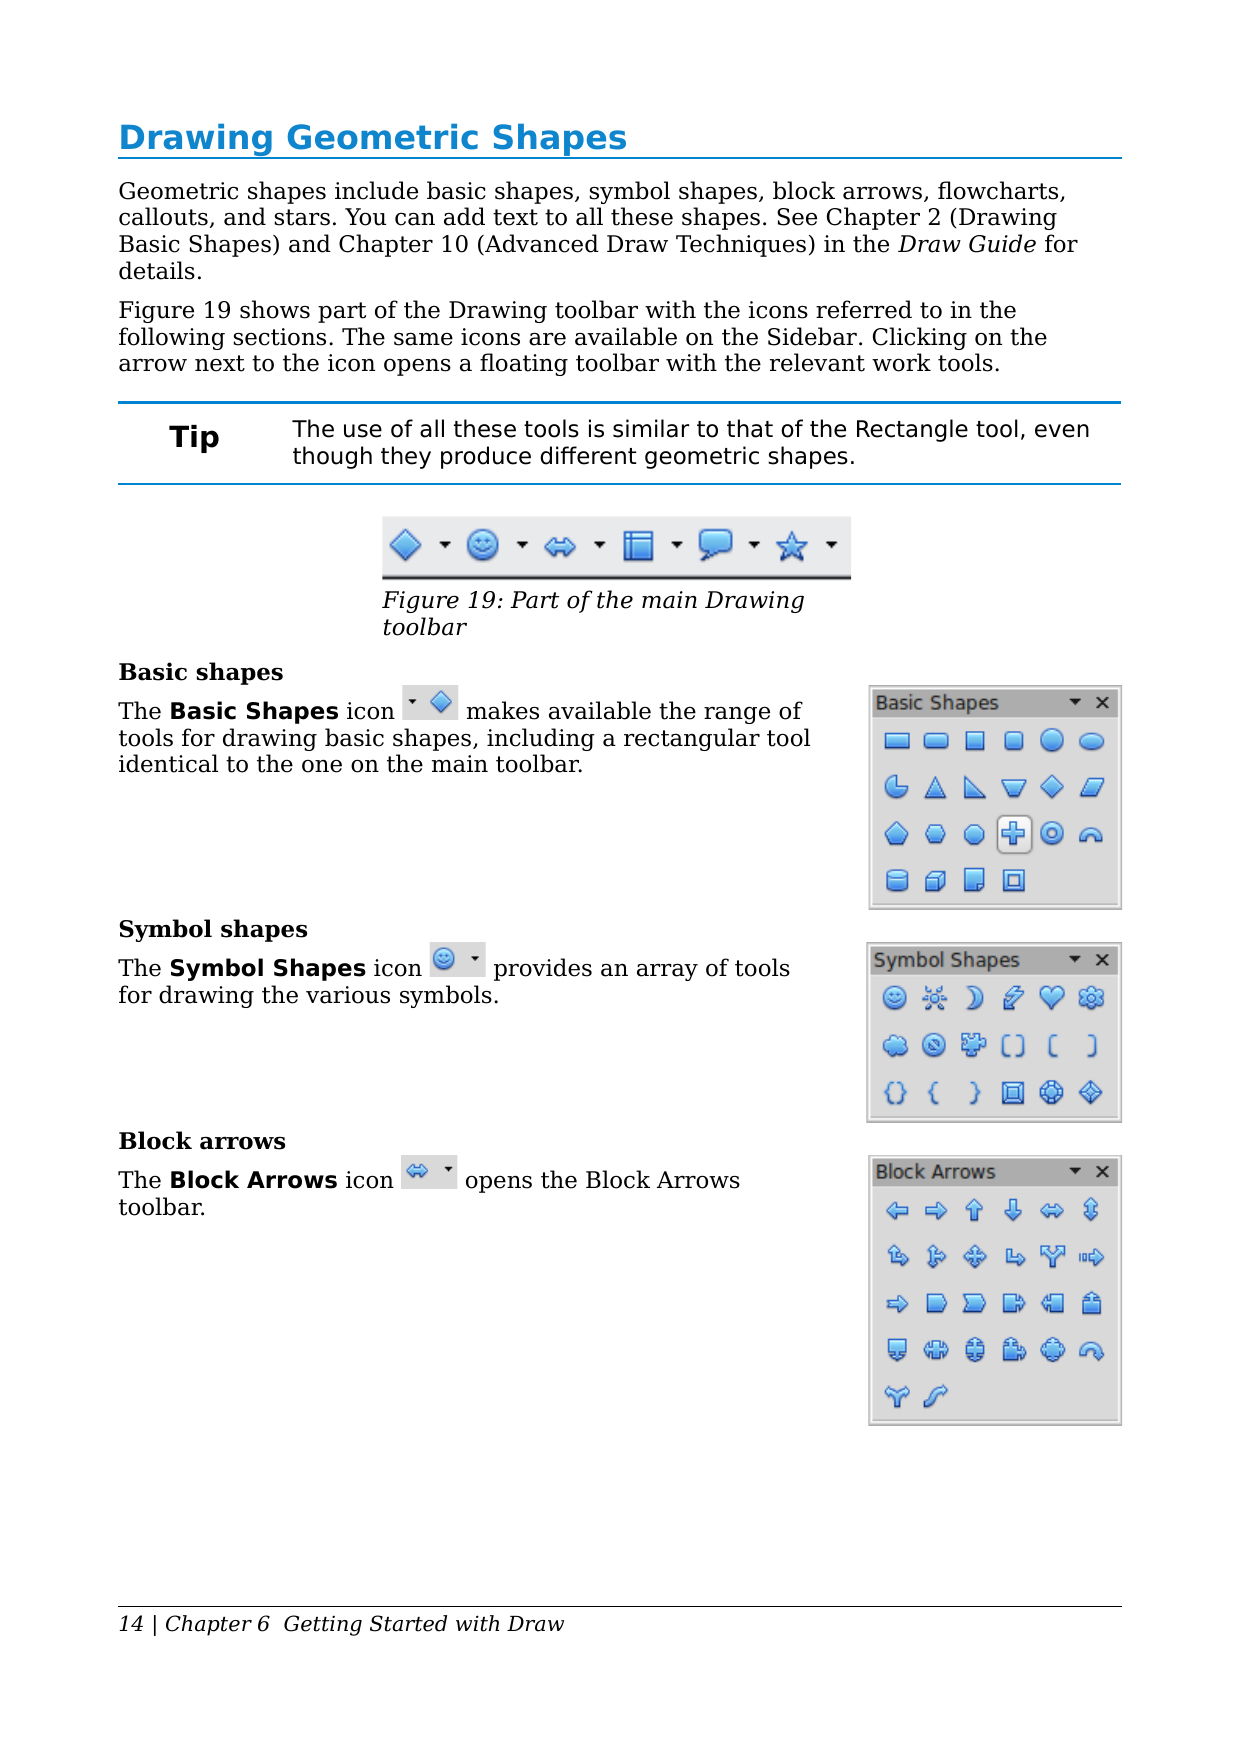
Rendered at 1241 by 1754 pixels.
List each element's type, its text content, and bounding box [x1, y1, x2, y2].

table_header [802, 943, 866, 1122]
table_header The Block Arrows icon opens the Block Arrows toolbar. [118, 1155, 821, 1426]
picture [402, 685, 459, 720]
text Basic shapes [118, 659, 1122, 686]
table_header [813, 686, 868, 910]
text Figure 19: Part of the main Drawing toolbar [382, 587, 858, 640]
table_header The use of all these tools is similar to that of the Rectangle tool, even though they produce different geometric shapes. [271, 404, 1121, 483]
text Figure 19 shows part of the Drawing toolbar with the icons referred to in the following sections. The same icons are available on the Sidebar. Clicking on the arrow next to the icon opens a floating toolbar with the relevant work tools. [118, 297, 1122, 377]
table_header The Basic Shapes icon makes available the range of tools for drawing basic shapes, including a rectangular tool identical to the one on the main toolbar. [118, 686, 812, 910]
picture [866, 942, 1123, 1123]
text Block arrows [118, 1128, 1122, 1155]
picture [382, 515, 852, 581]
picture [868, 1155, 1123, 1426]
table_header [821, 1155, 868, 1426]
text Geometric shapes include basic shapes, symbol shapes, block arrows, flowcharts, callouts, and stars. You can add text to all these shapes. See Chapter 2 (Drawing Basic Shapes) and Chapter 10 (Advanced Draw Techniques) in the Draw Guide for details. [118, 178, 1122, 284]
picture [401, 1155, 458, 1189]
table_header Tip [118, 404, 271, 483]
table_header The Symbol Shapes icon provides an array of tools for drawing the various symbols. [118, 943, 802, 1122]
subtitle Drawing Geometric Shapes [118, 118, 1122, 157]
picture [429, 942, 486, 977]
text Symbol shapes [118, 916, 1122, 943]
picture [868, 685, 1123, 910]
